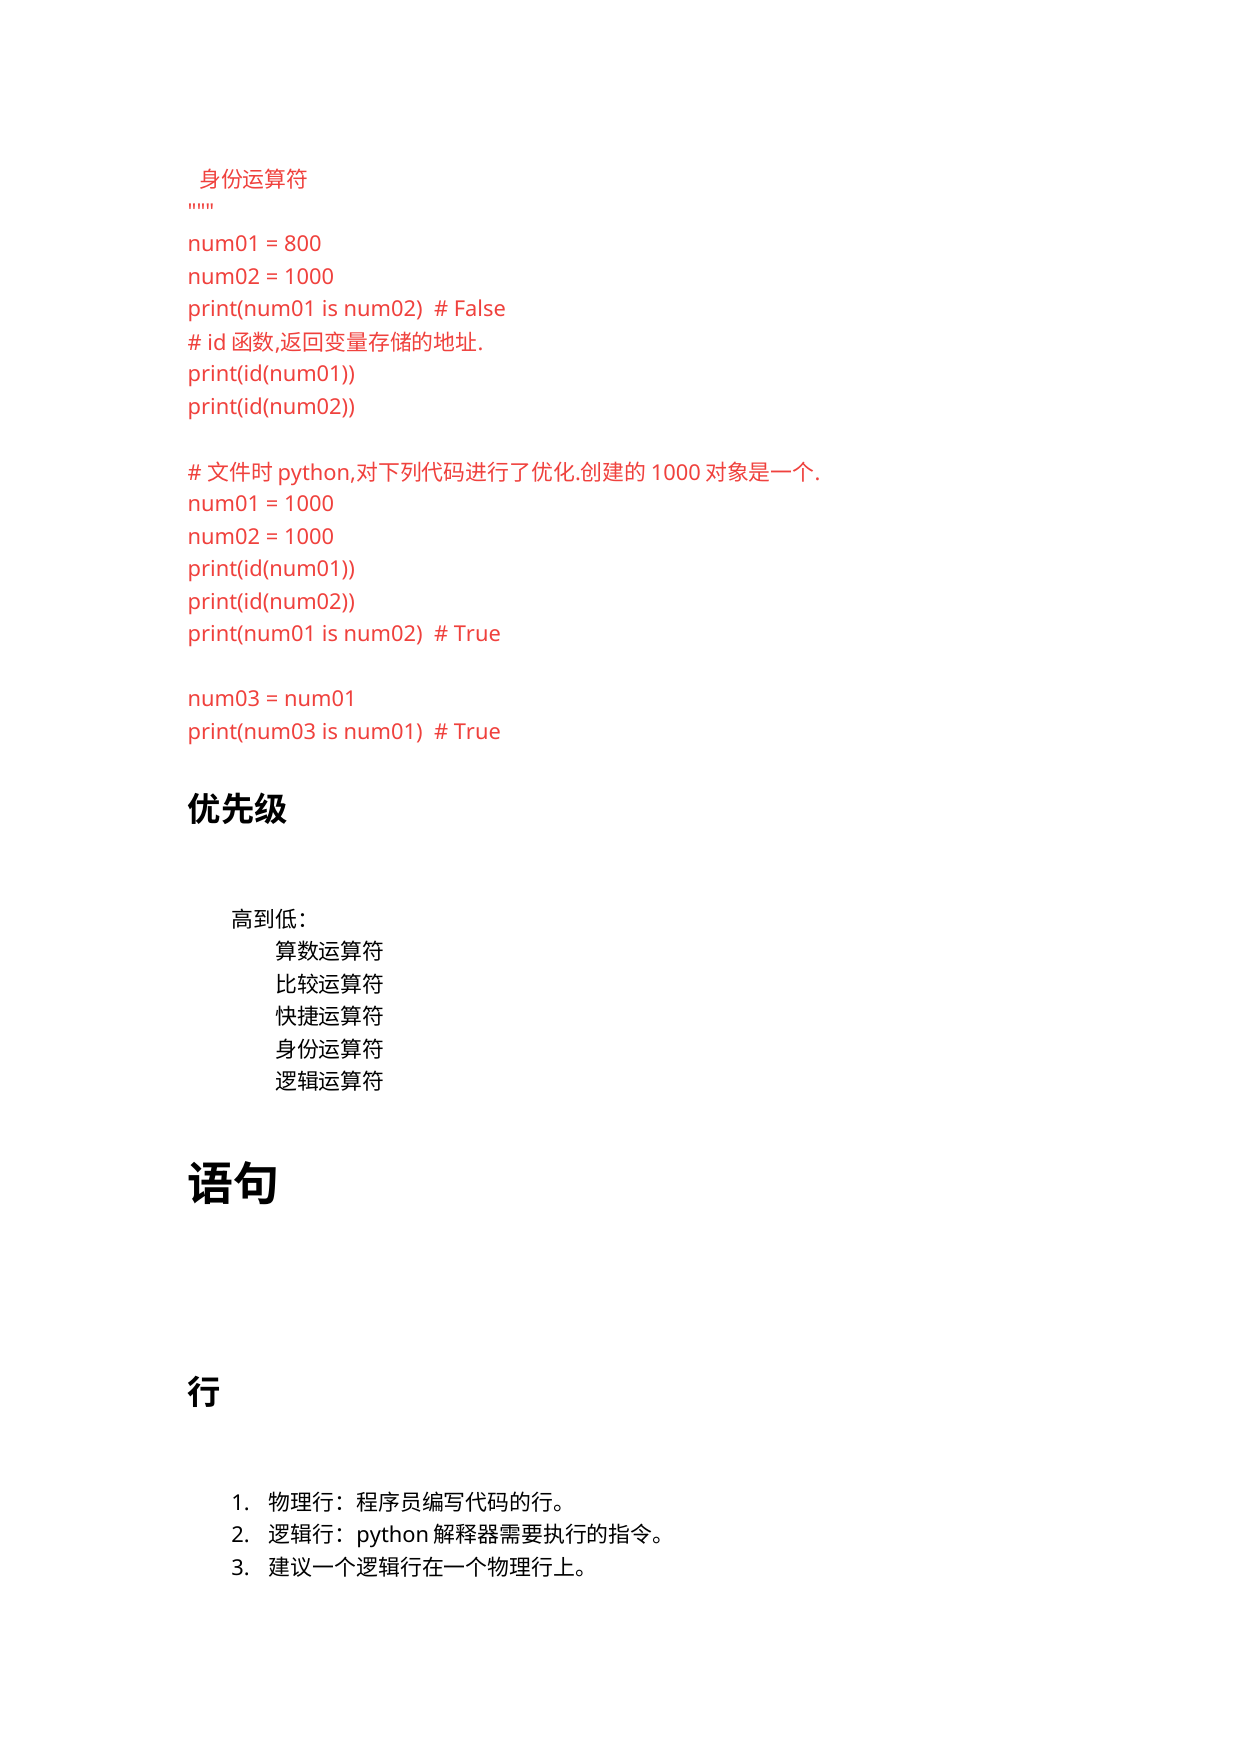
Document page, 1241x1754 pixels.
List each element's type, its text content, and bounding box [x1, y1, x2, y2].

text 比较运算符 [231, 966, 1053, 999]
text # 文件时python,对下列代码进行了优化.创建的1000对象是一个. [187, 454, 1053, 487]
text print(id(num01)) [187, 357, 1053, 389]
list 物理行：程序员编写代码的行。 [231, 1484, 1053, 1517]
text print(id(num02)) [187, 389, 1053, 422]
text num02 = 1000 [187, 519, 1053, 552]
subtitle 优先级 [187, 774, 1053, 839]
text # id函数,返回变量存储的地址. [187, 324, 1053, 357]
text print(id(num01)) [187, 552, 1053, 584]
text print(num01 is num02) # False [187, 292, 1053, 324]
subtitle 语句 [187, 1132, 1053, 1229]
text num03 = num01 [187, 682, 1053, 714]
text print(id(num02)) [187, 584, 1053, 617]
text """ [187, 194, 1053, 227]
text 算数运算符 [231, 934, 1053, 966]
text 身份运算符 [187, 162, 1053, 194]
subtitle 行 [187, 1357, 1053, 1422]
text print(num01 is num02) # True [187, 617, 1053, 649]
text num02 = 1000 [187, 259, 1053, 292]
text 身份运算符 [231, 1031, 1053, 1064]
text num01 = 800 [187, 227, 1053, 259]
list 建议一个逻辑行在一个物理行上。 [231, 1549, 1053, 1582]
list 逻辑行：python解释器需要执行的指令。 [231, 1517, 1053, 1549]
text 快捷运算符 [231, 999, 1053, 1031]
text print(num03 is num01) # True [187, 714, 1053, 747]
text 逻辑运算符 [231, 1064, 1053, 1096]
text num01 = 1000 [187, 487, 1053, 519]
text 高到低： [187, 901, 1053, 934]
